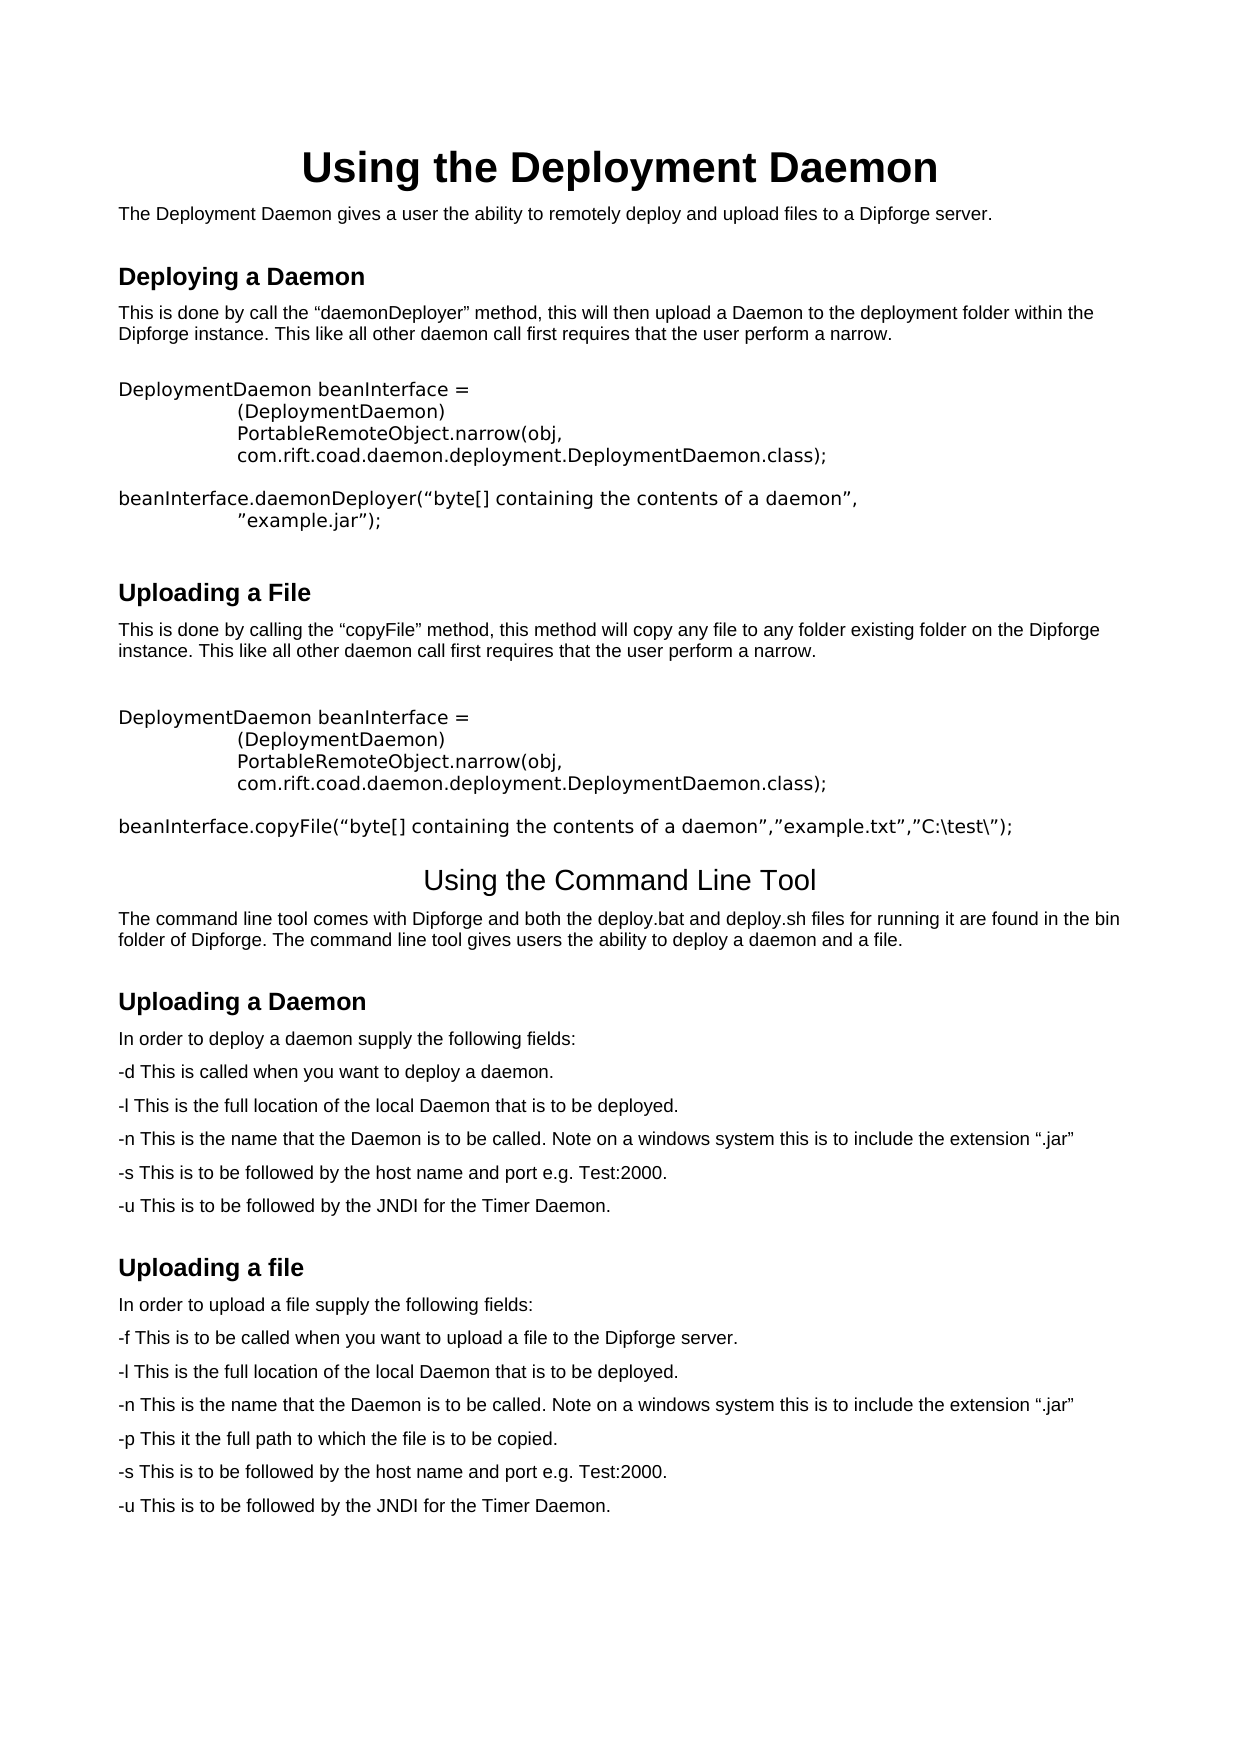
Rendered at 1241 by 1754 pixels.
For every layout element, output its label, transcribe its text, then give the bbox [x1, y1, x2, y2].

text -s This is to be followed by the host name and port e.g. Test:2000. [118, 1462, 1122, 1482]
text (DeploymentDaemon) [118, 729, 1122, 751]
text -s This is to be followed by the host name and port e.g. Test:2000. [118, 1162, 1122, 1183]
text -l This is the full location of the local Daemon that is to be deployed. [118, 1095, 1122, 1116]
text This is done by calling the “copyFile” method, this method will copy any file to any folder existing folder on the Dipforge instance. This like all other daemon call first requires that the user perform a narrow. [118, 619, 1122, 661]
subtitle Using the Command Line Tool [118, 863, 1122, 896]
subtitle Uploading a file [118, 1254, 1122, 1282]
text -l This is the full location of the local Daemon that is to be deployed. [118, 1361, 1122, 1382]
text -p This it the full path to which the file is to be copied. [118, 1428, 1122, 1449]
text -n This is the name that the Daemon is to be called. Note on a windows system this is to include the extension “.jar” [118, 1129, 1122, 1149]
text PortableRemoteObject.narrow(obj, [118, 423, 1122, 444]
text -f This is to be called when you want to upload a file to the Dipforge server. [118, 1328, 1122, 1349]
text ”example.jar”); [118, 510, 1122, 532]
text This is done by call the “daemonDeployer” method, this will then upload a Daemon to the deployment folder within the Dipforge instance. This like all other daemon call first requires that the user perform a narrow. [118, 303, 1122, 344]
text The command line tool comes with Dipforge and both the deploy.bat and deploy.sh files for running it are found in the bin folder of Dipforge. The command line tool gives users the ability to deploy a daemon and a file. [118, 908, 1122, 950]
text In order to deploy a daemon supply the following fields: [118, 1028, 1122, 1049]
text beanInterface.daemonDeployer(“byte[] containing the contents of a daemon”, [118, 488, 1122, 510]
text The Deployment Daemon gives a user the ability to remotely deploy and upload files to a Dipforge server. [118, 204, 1122, 225]
text DeploymentDaemon beanInterface = [118, 707, 1122, 729]
text beanInterface.copyFile(“byte[] containing the contents of a daemon”,”example.txt”,”C:\test\”); [118, 817, 1122, 838]
text -u This is to be followed by the JNDI for the Timer Daemon. [118, 1495, 1122, 1516]
subtitle Uploading a File [118, 579, 1122, 607]
text PortableRemoteObject.narrow(obj, [118, 751, 1122, 773]
text com.rift.coad.daemon.deployment.DeploymentDaemon.class); [118, 773, 1122, 795]
text -d This is called when you want to deploy a daemon. [118, 1062, 1122, 1083]
text In order to upload a file supply the following fields: [118, 1294, 1122, 1315]
text (DeploymentDaemon) [118, 401, 1122, 423]
text DeploymentDaemon beanInterface = [118, 379, 1122, 401]
text -n This is the name that the Daemon is to be called. Note on a windows system this is to include the extension “.jar” [118, 1395, 1122, 1416]
text com.rift.coad.daemon.deployment.DeploymentDaemon.class); [118, 444, 1122, 466]
subtitle Deploying a Daemon [118, 262, 1122, 290]
subtitle Uploading a Daemon [118, 988, 1122, 1016]
text -u This is to be followed by the JNDI for the Timer Daemon. [118, 1196, 1122, 1216]
subtitle Using the Deployment Daemon [118, 143, 1122, 191]
